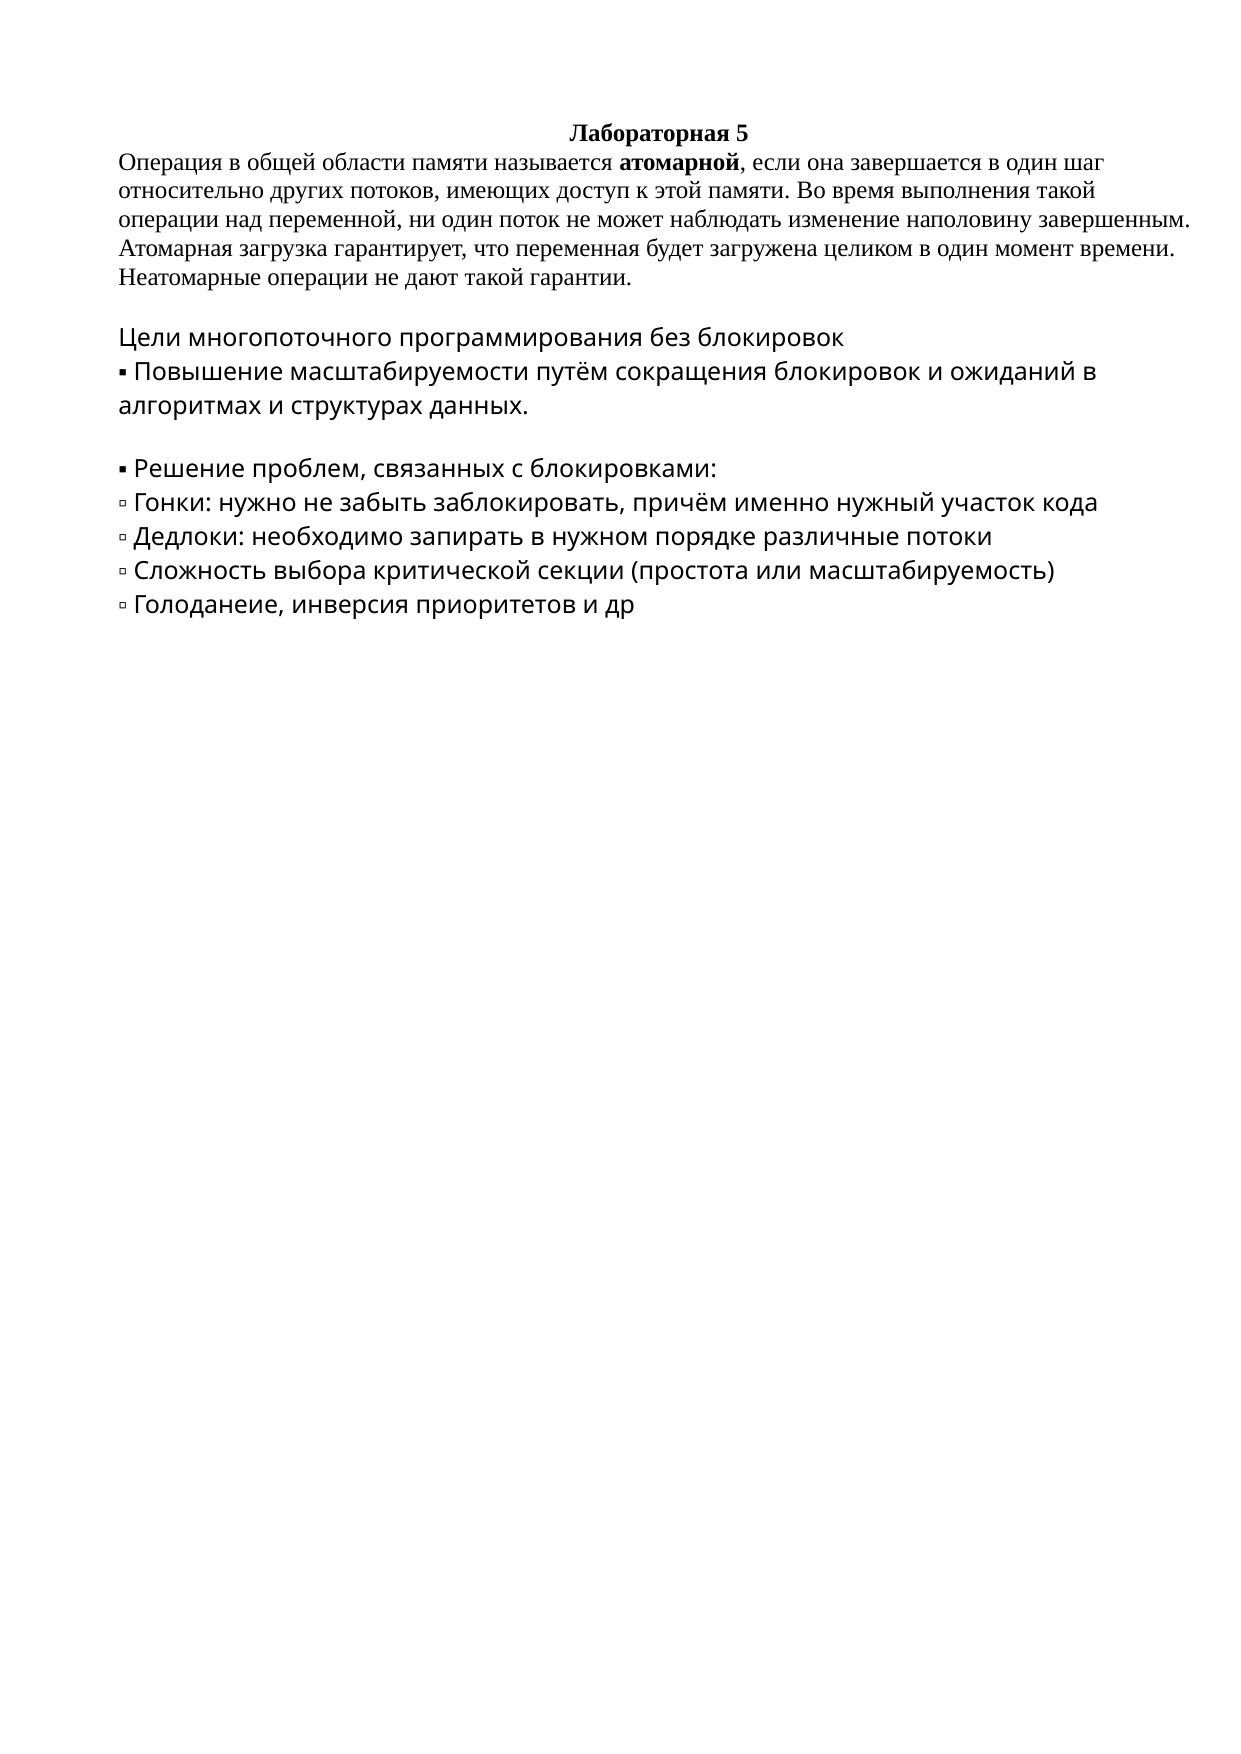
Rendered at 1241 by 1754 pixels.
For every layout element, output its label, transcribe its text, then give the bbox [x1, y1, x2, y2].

text ▫ Гонки: нужно не забыть заблокировать, причём именно нужный участок кода [118, 484, 1199, 518]
text Операция в общей области памяти называется атомарной, если она завершается в один шаг относительно других потоков, имеющих доступ к этой памяти. Во время выполнения такой операции над переменной, ни один поток не может наблюдать изменение наполовину завершенным. Атомарная загрузка гарантирует, что переменная будет загружена целиком в один момент времени. Неатомарные операции не дают такой гарантии. [118, 147, 1199, 291]
text ▫ Голоданеие, инверсия приоритетов и др [118, 587, 1199, 621]
text ▫ Сложность выбора критической секции (простота или масштабируемость) [118, 552, 1199, 587]
text ▪ Решение проблем, связанных с блокировками: [118, 450, 1199, 484]
text ▫ Дедлоки: необходимо запирать в нужном порядке различные потоки [118, 518, 1199, 552]
text Лабораторная 5 [118, 118, 1199, 147]
text Цели многопоточного программирования без блокировок [118, 319, 1199, 353]
text ▪ Повышение масштабируемости путём сокращения блокировок и ожиданий в алгоритмах и структурах данных. [118, 353, 1199, 422]
